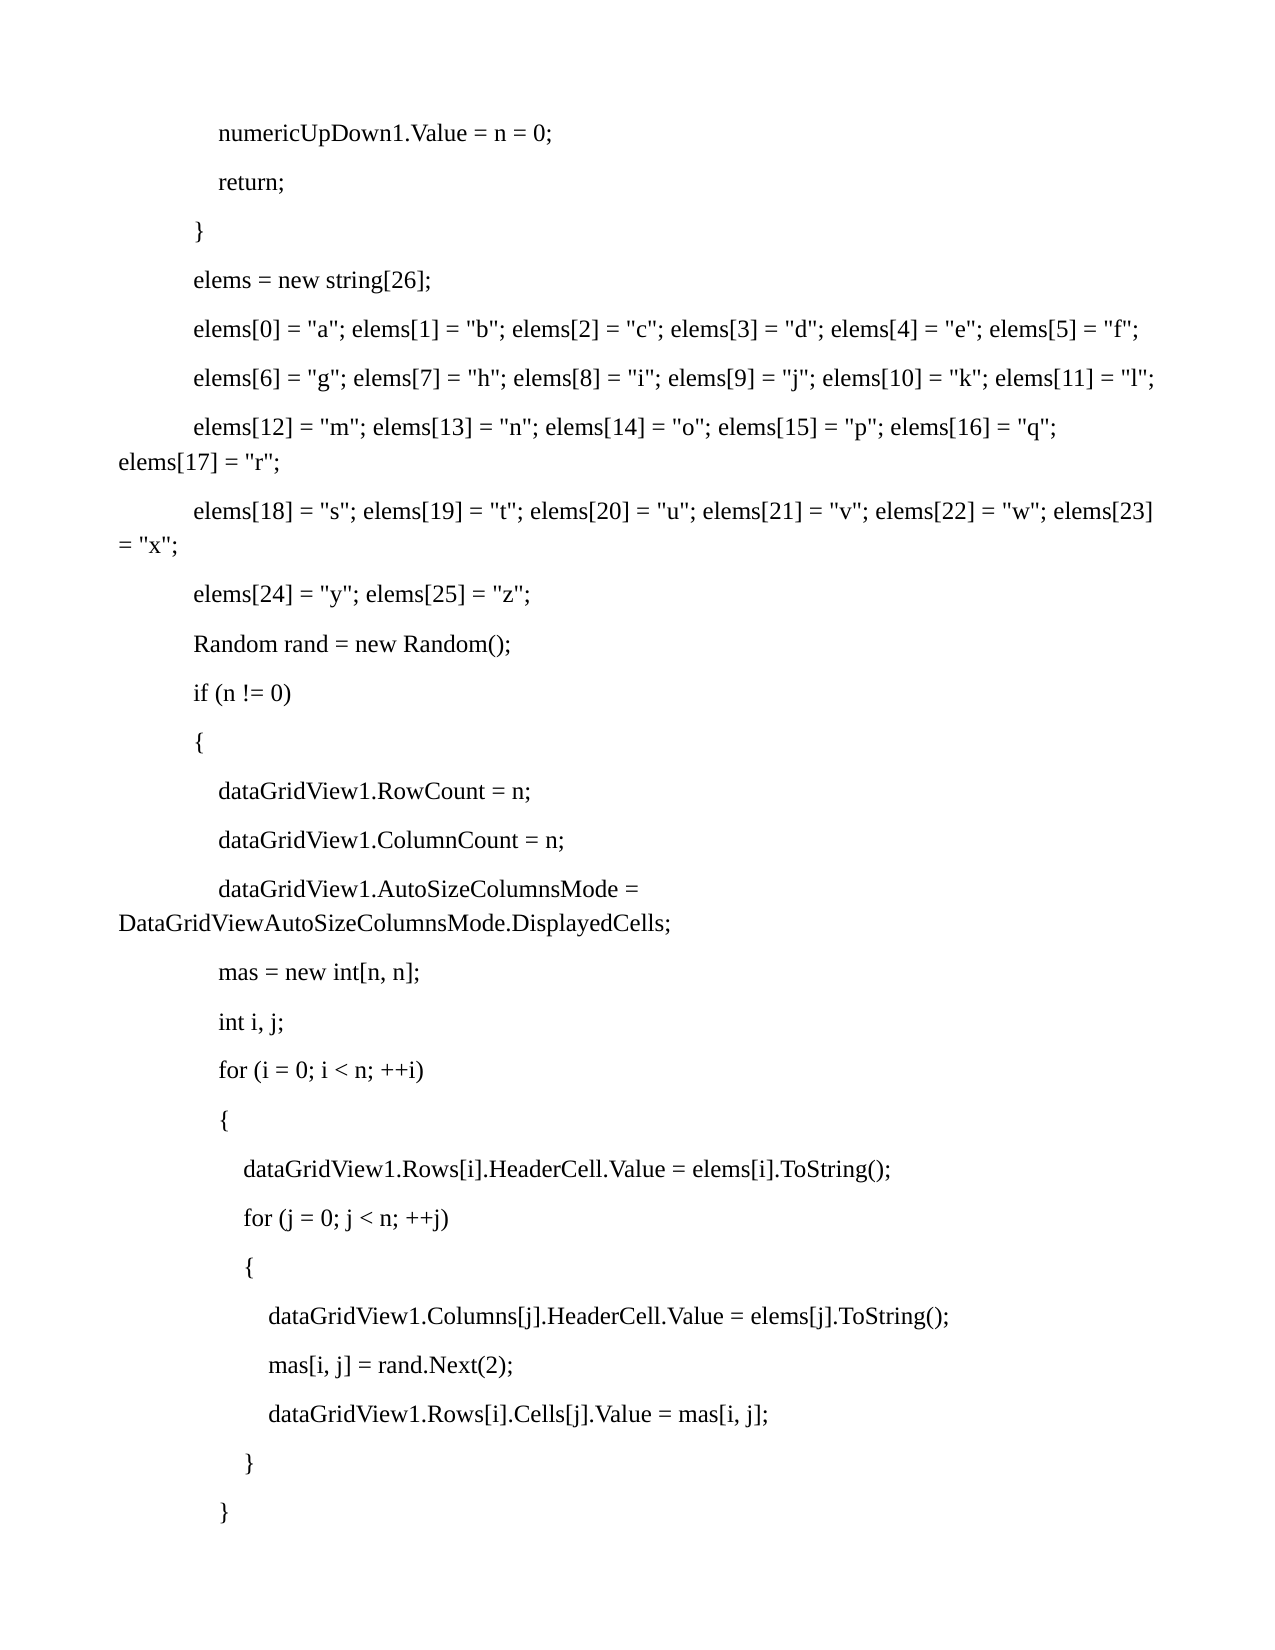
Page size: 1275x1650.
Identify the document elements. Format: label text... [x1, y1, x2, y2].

text mas = new int[n, n]; [118, 957, 1157, 986]
text { [118, 727, 1157, 756]
text dataGridView1.AutoSizeColumnsMode = DataGridViewAutoSizeColumnsMode.DisplayedCells; [118, 874, 1157, 937]
text if (n != 0) [118, 678, 1157, 706]
text elems = new string[26]; [118, 265, 1157, 294]
text elems[24] = "y"; elems[25] = "z"; [118, 579, 1157, 608]
text int i, j; [118, 1007, 1157, 1035]
text dataGridView1.Columns[j].HeaderCell.Value = elems[j].ToString(); [118, 1301, 1157, 1330]
text for (i = 0; i < n; ++i) [118, 1056, 1157, 1084]
text elems[0] = "a"; elems[1] = "b"; elems[2] = "c"; elems[3] = "d"; elems[4] = "e"; elems[5] = "f"; [118, 314, 1157, 343]
text dataGridView1.Rows[i].Cells[j].Value = mas[i, j]; [118, 1399, 1157, 1428]
text } [118, 1448, 1157, 1477]
text { [118, 1252, 1157, 1281]
text dataGridView1.RowCount = n; [118, 776, 1157, 804]
text } [118, 216, 1157, 245]
text dataGridView1.Rows[i].HeaderCell.Value = elems[i].ToString(); [118, 1154, 1157, 1182]
text elems[18] = "s"; elems[19] = "t"; elems[20] = "u"; elems[21] = "v"; elems[22] = "w"; elems[23] = "x"; [118, 496, 1157, 559]
text numericUpDown1.Value = n = 0; [118, 118, 1157, 147]
text } [118, 1497, 1157, 1526]
text for (j = 0; j < n; ++j) [118, 1203, 1157, 1232]
text Random rand = new Random(); [118, 629, 1157, 657]
text mas[i, j] = rand.Next(2); [118, 1350, 1157, 1379]
text return; [118, 167, 1157, 196]
text dataGridView1.ColumnCount = n; [118, 825, 1157, 854]
text elems[12] = "m"; elems[13] = "n"; elems[14] = "o"; elems[15] = "p"; elems[16] = "q"; elems[17] = "r"; [118, 412, 1157, 476]
text { [118, 1105, 1157, 1133]
text elems[6] = "g"; elems[7] = "h"; elems[8] = "i"; elems[9] = "j"; elems[10] = "k"; elems[11] = "l"; [118, 363, 1157, 392]
